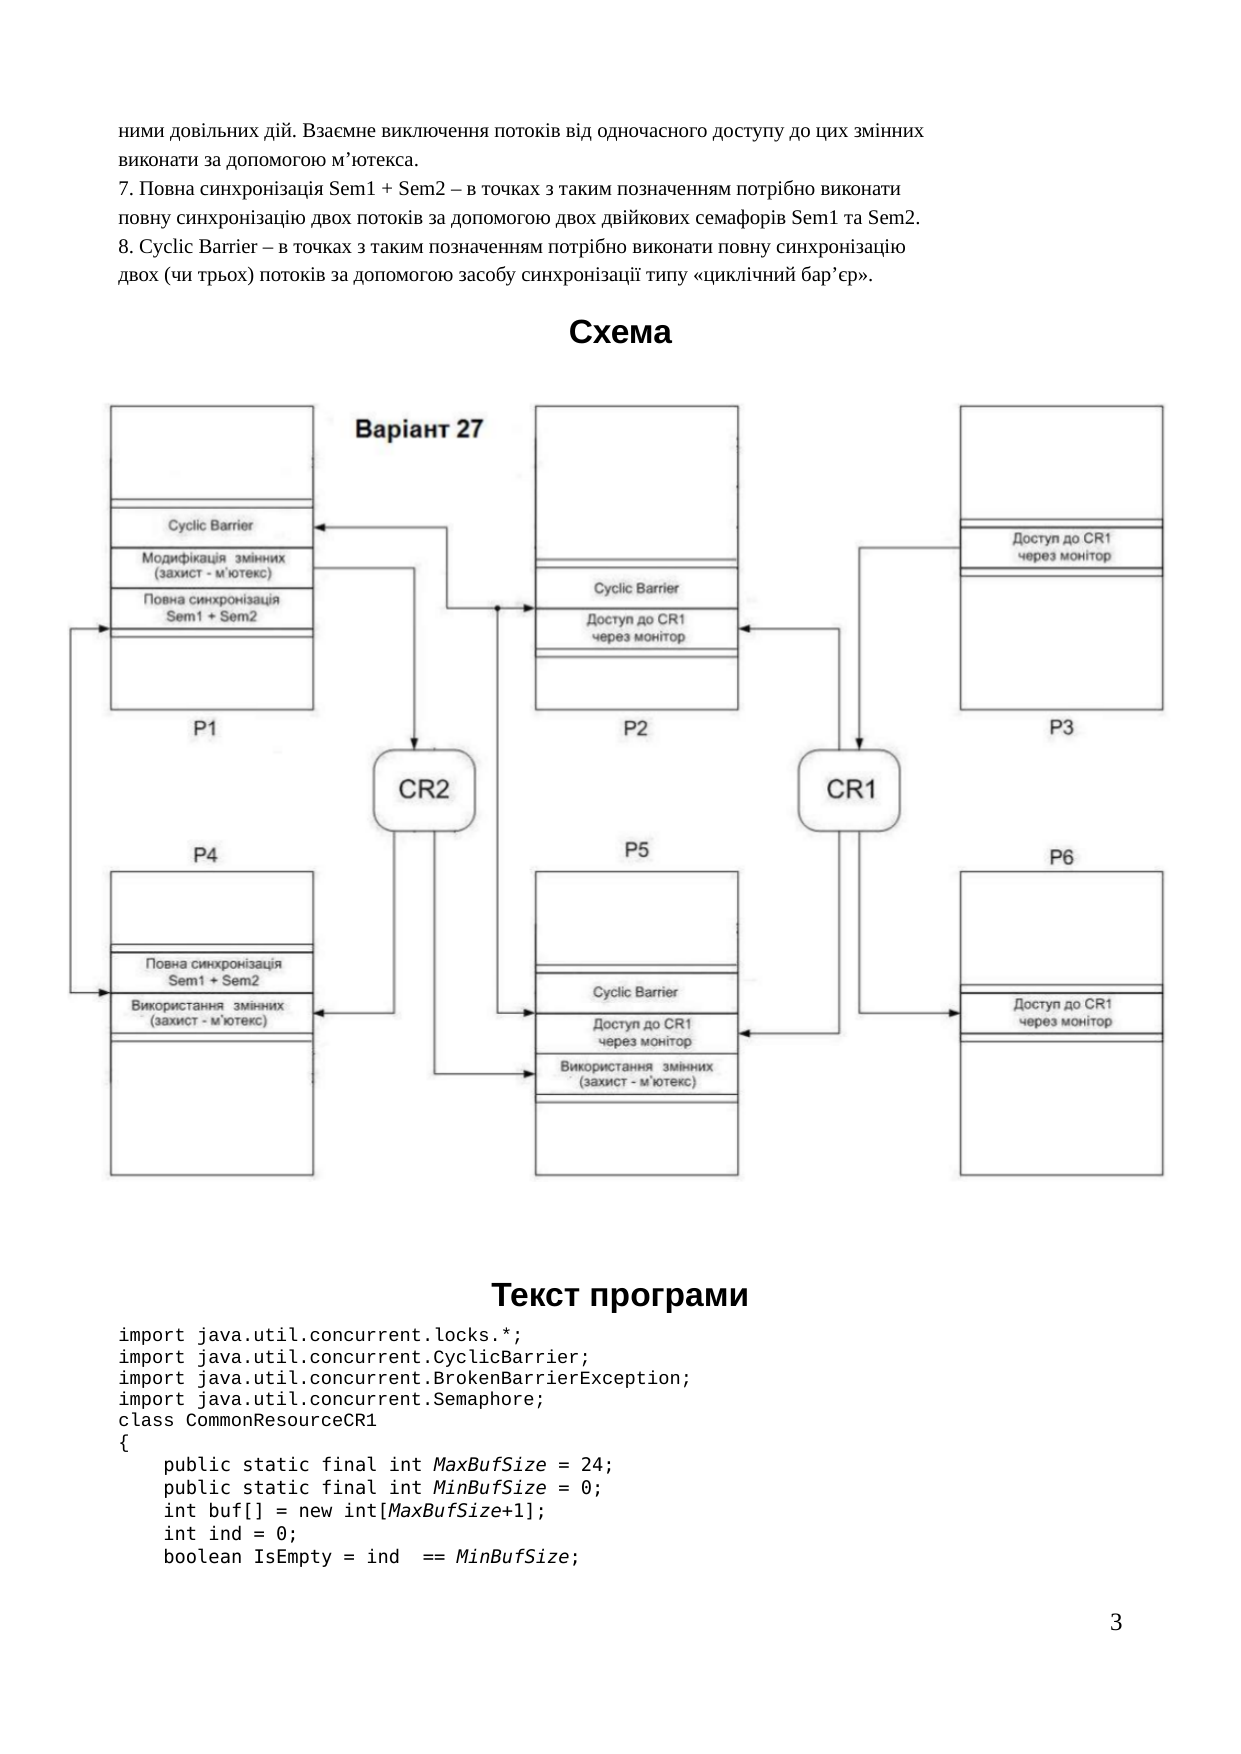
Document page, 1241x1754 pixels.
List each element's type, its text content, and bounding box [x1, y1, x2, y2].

text ними довільних дій. Взаємне виключення потоків від одночасного доступу до цих змінних [118, 118, 1122, 142]
text повну синхронізацію двох потоків за допомогою двох двійкових семафорів Sem1 та Sem2. [118, 205, 1122, 229]
text int ind = 0; [118, 1523, 1122, 1546]
text { [118, 1432, 1122, 1454]
text import java.util.concurrent.locks.*; [118, 1326, 1122, 1347]
text class CommonResourceCR1 [118, 1411, 1122, 1432]
text public static final int MaxBufSize = 24; [118, 1454, 1122, 1477]
text import java.util.concurrent.BrokenBarrierException; [118, 1369, 1122, 1390]
subtitle Текст програми [118, 1275, 1122, 1314]
text import java.util.concurrent.CyclicBarrier; [118, 1347, 1122, 1369]
text boolean IsEmpty = ind == MinBufSize; [118, 1546, 1122, 1569]
picture [31, 363, 1209, 1206]
text 7. Повна синхронізація Sem1 + Sem2 – в точках з таким позначенням потрібно виконати [118, 176, 1122, 200]
subtitle Схема [118, 312, 1122, 351]
text двох (чи трьох) потоків за допомогою засобу синхронізації типу «циклічний бар’єр». [118, 262, 1122, 286]
text public static final int MinBufSize = 0; [118, 1477, 1122, 1500]
text 8. Cyclic Barrier – в точках з таким позначенням потрібно виконати повну синхронізацію [118, 233, 1122, 258]
text import java.util.concurrent.Semaphore; [118, 1390, 1122, 1411]
text виконати за допомогою м’ютекса. [118, 147, 1122, 171]
text int buf[] = new int[MaxBufSize+1]; [118, 1500, 1122, 1523]
